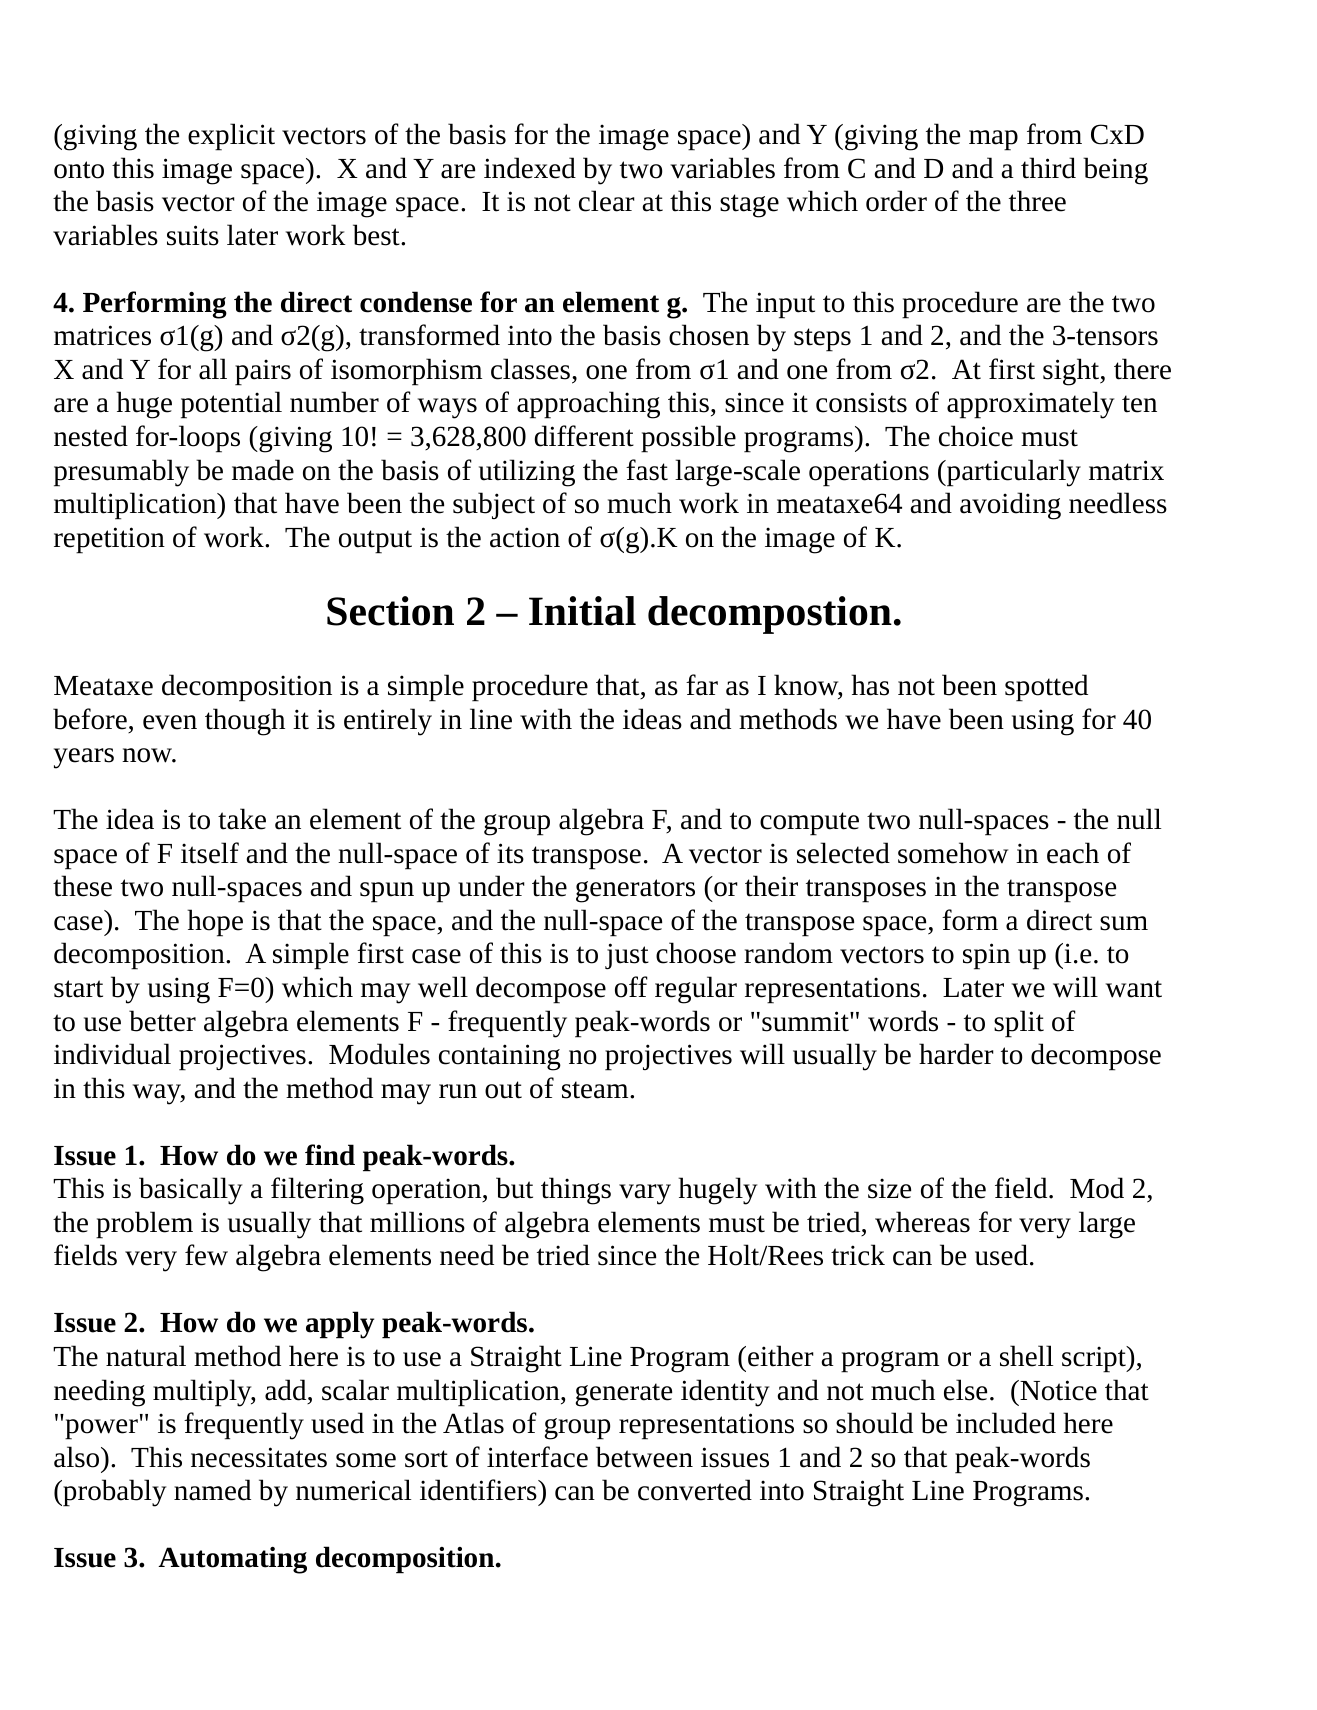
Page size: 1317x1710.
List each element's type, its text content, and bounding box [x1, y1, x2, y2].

text Issue 2. How do we apply peak-words. [53, 1306, 1174, 1339]
text Issue 1. How do we find peak-words. [53, 1138, 1174, 1171]
text Issue 3. Automating decomposition. [53, 1540, 1174, 1574]
text This is basically a filtering operation, but things vary hugely with the size of the field. Mod 2, the problem is usually that millions of algebra elements must be tried, whereas for very large fields very few algebra elements need be tried since the Holt/Rees trick can be used. [53, 1171, 1174, 1272]
text 4. Performing the direct condense for an element g. The input to this procedure are the two matrices σ1(g) and σ2(g), transformed into the basis chosen by steps 1 and 2, and the 3-tensors X and Y for all pairs of isomorphism classes, one from σ1 and one from σ2. At first sight, there are a huge potential number of ways of approaching this, since it consists of approximately ten nested for-loops (giving 10! = 3,628,800 different possible programs). The choice must presumably be made on the basis of utilizing the fast large-scale operations (particularly matrix multiplication) that have been the subject of so much work in meataxe64 and avoiding needless repetition of work. The output is the action of σ(g).K on the image of K. [53, 285, 1174, 553]
text Meataxe decomposition is a simple procedure that, as far as I know, has not been spotted before, even though it is entirely in line with the ideas and methods we have been using for 40 years now. [53, 668, 1174, 769]
text (giving the explicit vectors of the basis for the image space) and Y (giving the map from CxD onto this image space). X and Y are indexed by two variables from C and D and a third being the basis vector of the image space. It is not clear at this stage which order of the three variables suits later work best. [53, 117, 1174, 251]
text The idea is to take an element of the group algebra F, and to compute two null-spaces - the null space of F itself and the null-space of its transpose. A vector is selected somehow in each of these two null-spaces and spun up under the generators (or their transposes in the transpose case). The hope is that the space, and the null-space of the transpose space, form a direct sum decomposition. A simple first case of this is to just choose random vectors to spin up (i.e. to start by using F=0) which may well decompose off regular representations. Later we will want to use better algebra elements F - frequently peak-words or "summit" words - to split of individual projectives. Modules containing no projectives will usually be harder to decompose in this way, and the method may run out of steam. [53, 802, 1174, 1104]
text The natural method here is to use a Straight Line Program (either a program or a shell script), needing multiply, add, scalar multiplication, generate identity and not much else. (Notice that "power" is frequently used in the Atlas of group representations so should be included here also). This necessitates some sort of interface between issues 1 and 2 so that peak-words (probably named by numerical identifiers) can be converted into Straight Line Programs. [53, 1339, 1174, 1507]
text Section 2 – Initial decompostion. [53, 587, 1174, 635]
